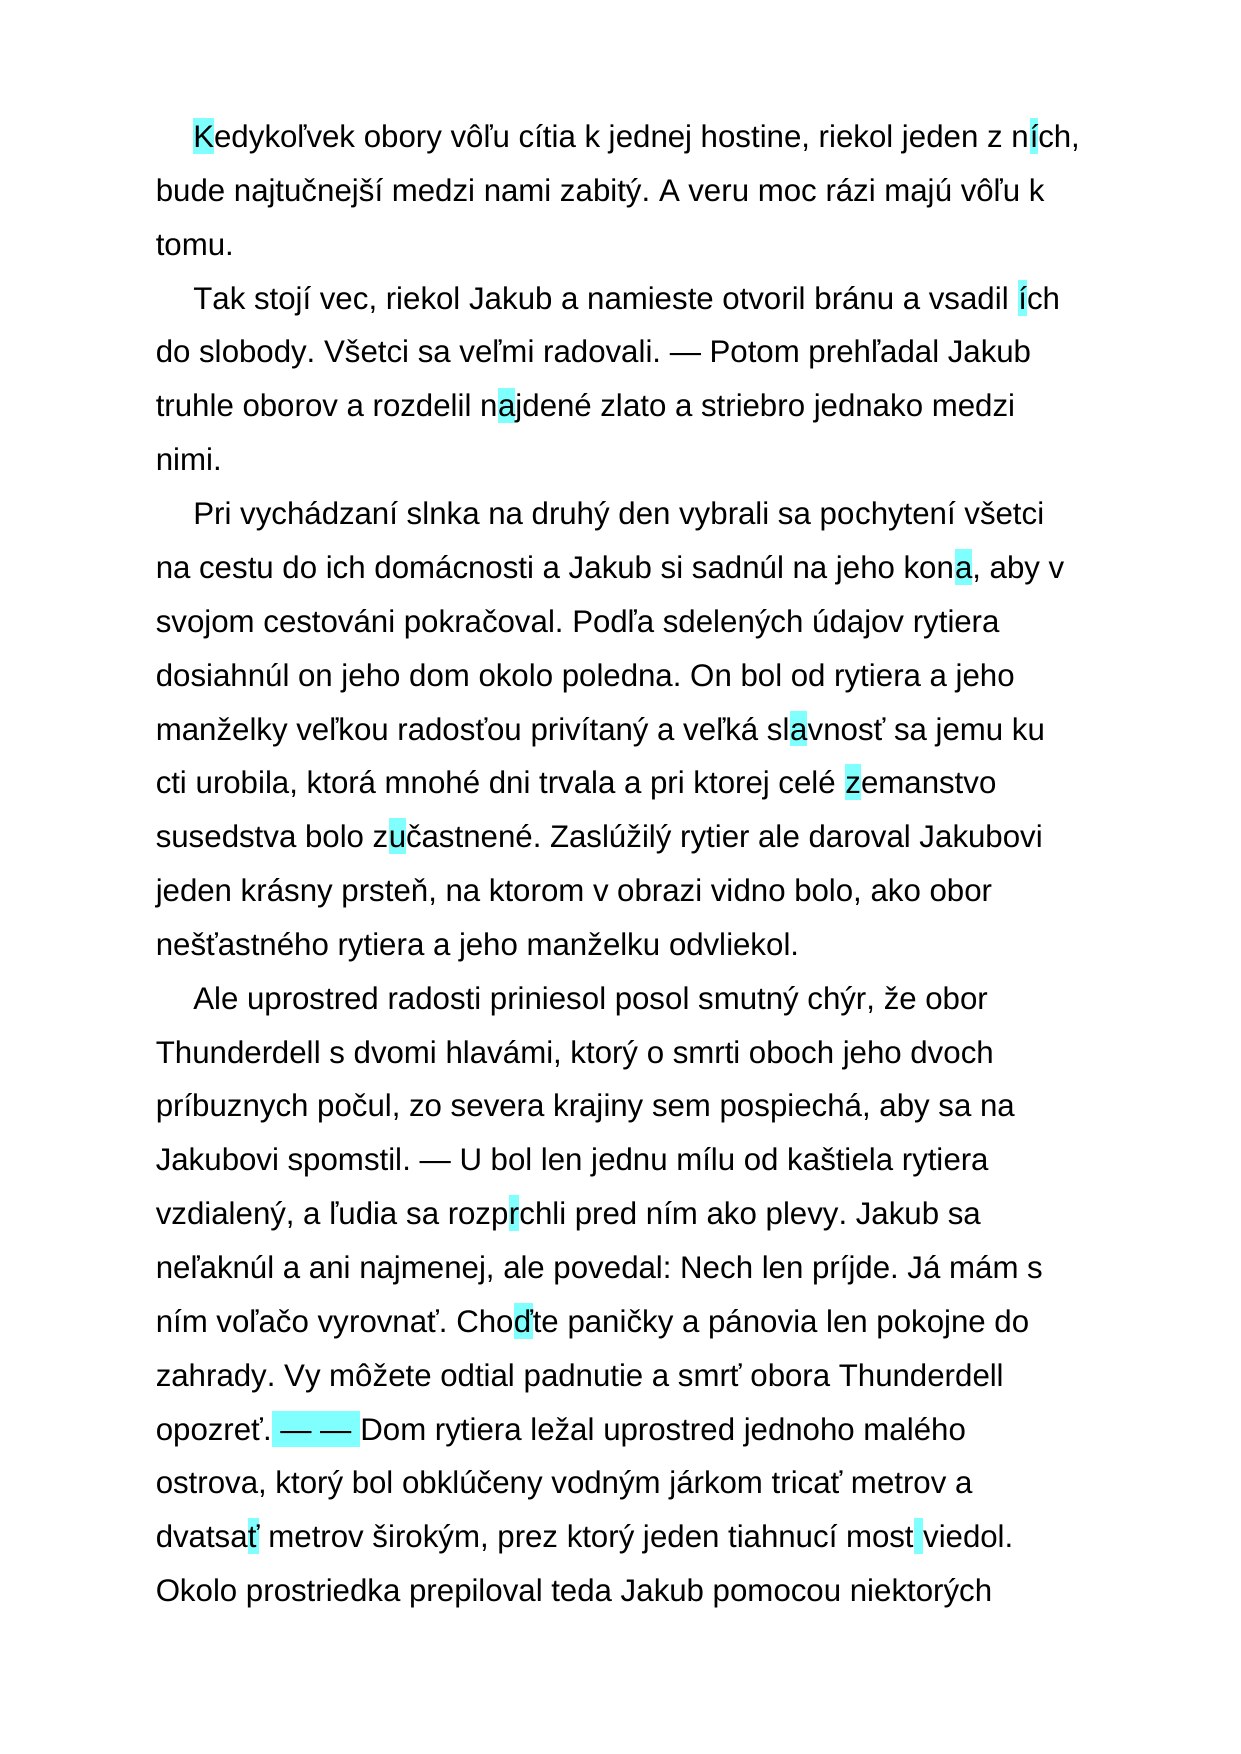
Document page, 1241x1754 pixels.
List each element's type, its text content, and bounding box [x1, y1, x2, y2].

text Pri vychádzaní slnka na druhý den vybrali sa po­chytení všetci na cestu do ich domácnosti a Jakub si sadnúl na jeho kona, aby v svojom cestováni pokračoval. Podľa sdelených údajov rytiera dosiahnúl on jeho dom okolo poledna. On bol od rytiera a jeho manželky veľkou radosťou privítaný a veľká slavnosť sa jemu ku cti urobila, ktorá mnohé dni trvala a pri ktorej celé zemanstvo susedstva bolo zučastnené. Zaslúžilý rytier ale daroval Jakubovi jeden krásny prsteň, na ktorom v obrazi vidno bolo, ako obor nešťastného rytiera a jeho manželku odvliekol. [156, 495, 1084, 962]
text Tak stojí vec, riekol Jakub a namieste otvoril bránu a vsadil ích do slobody. Všetci sa veľmi radovali. — Potom prehľadal Jakub truhle oborov a rozdelil najdené zlato a striebro jednako medzi nimi. [156, 280, 1084, 477]
text Ale uprostred radosti priniesol posol smutný chýr, že obor Thunderdell s dvomi hlavámi, ktorý o smrti oboch jeho dvoch príbuznych počul, zo severa krajiny sem pospiechá, aby sa na Jakubovi spomstil. — U bol len jednu mílu od kaštiela rytiera vzdialený, a ľudia sa rozprchli pred ním ako plevy. Jakub sa neľaknúl a ani najmenej, ale povedal: Nech len príjde. Já mám s ním voľačo vy­rovnať. Choďte paničky a pánovia len pokojne do zahrady. Vy môžete odtial padnutie a smrť obora Thunderdell opozreť. — — Dom rytiera ležal uprostred jednoho malého ostrova, ktorý bol obklúčeny vodným járkom tricať metrov a dvatsať metrov širokým, prez ktorý jeden tiahnucí most viedol. Okolo prostriedka prepiloval teda Jakub pomocou niektorých [156, 980, 1084, 1608]
text Kedykoľvek obory vôľu cítia k jednej hostine, riekol jeden z ních, bude najtučnejší medzi nami zabitý. A veru moc rázi majú vôľu k tomu. [156, 118, 1084, 262]
